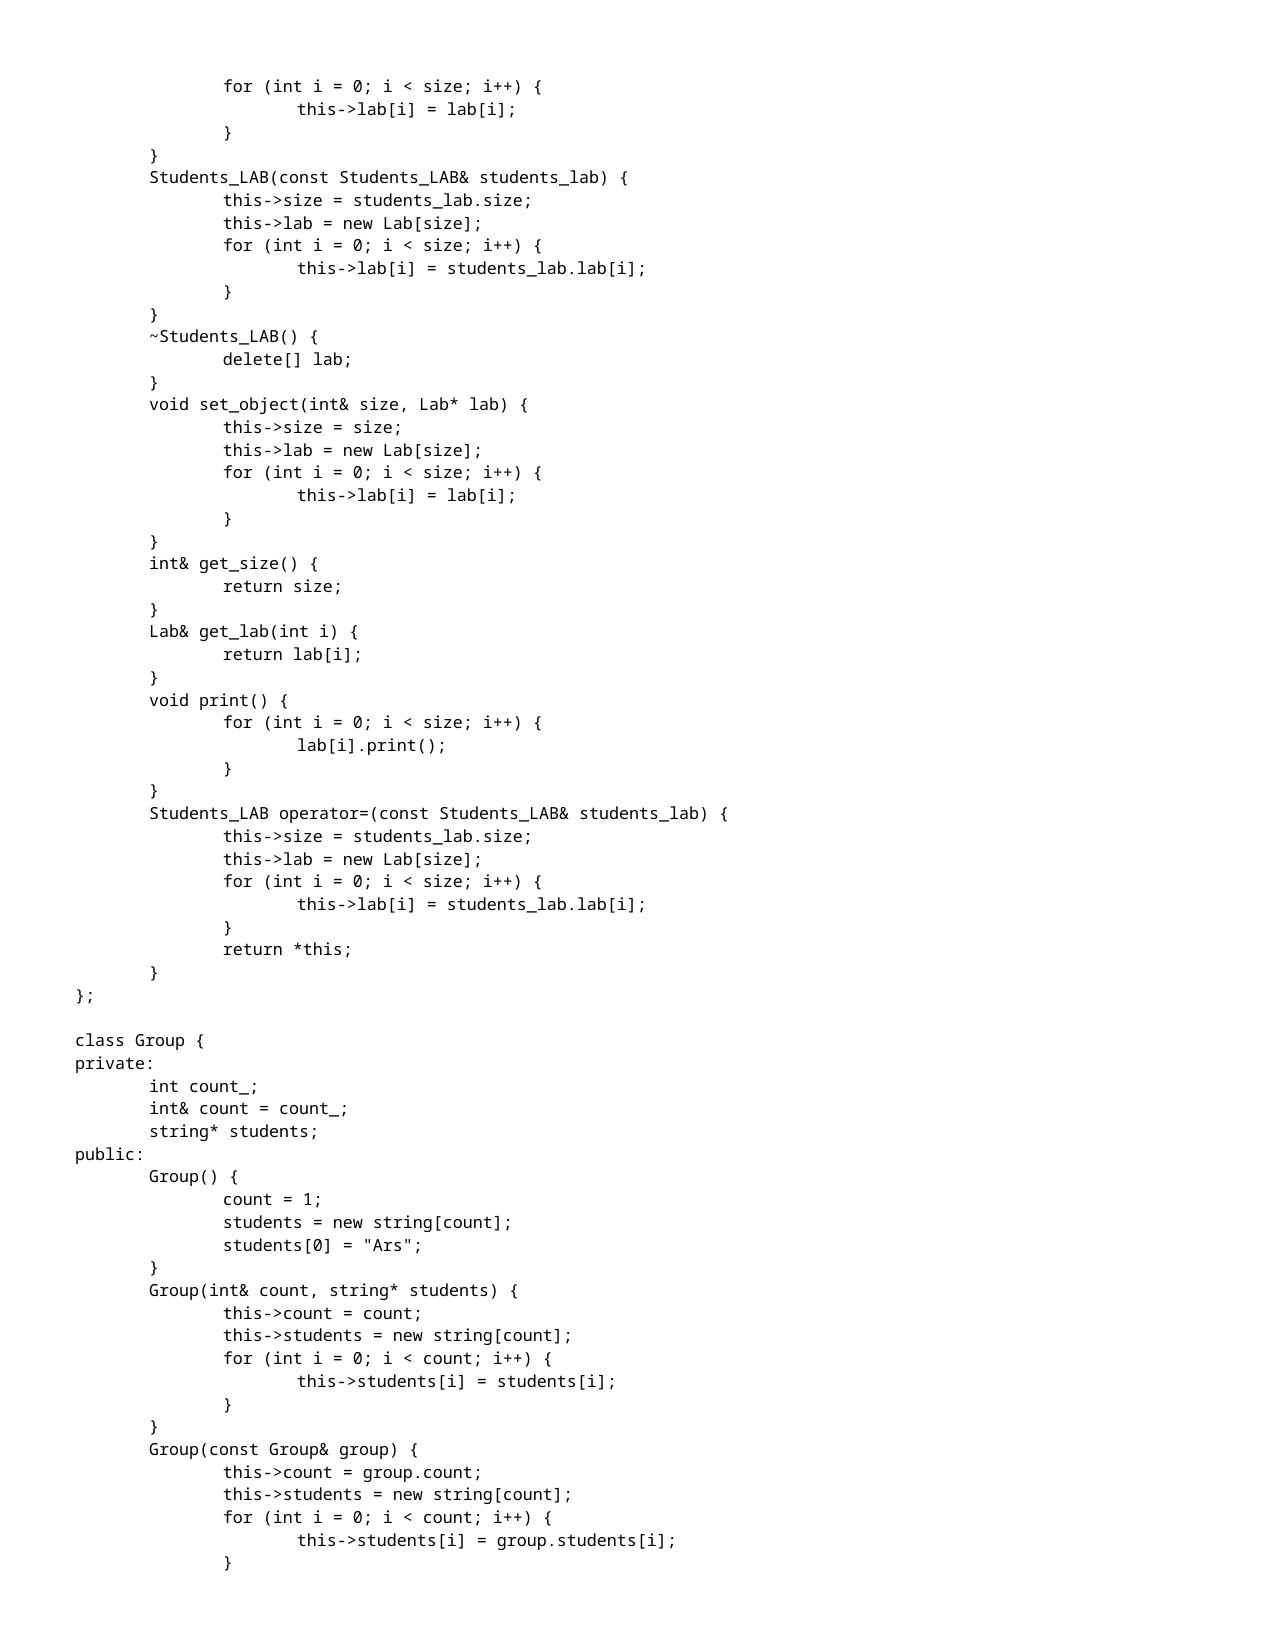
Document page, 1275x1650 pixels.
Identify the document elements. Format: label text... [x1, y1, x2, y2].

text } [75, 756, 1200, 779]
text this->count = group.count; [75, 1460, 1200, 1483]
text delete[] lab; [75, 347, 1200, 370]
text } [75, 279, 1200, 302]
text this->lab = new Lab[size]; [75, 847, 1200, 870]
text } [75, 779, 1200, 802]
text } [75, 529, 1200, 552]
text for (int i = 0; i < count; i++) { [75, 1506, 1200, 1528]
text }; [75, 983, 1200, 1006]
text this->lab[i] = lab[i]; [75, 484, 1200, 506]
text ~Students_LAB() { [75, 325, 1200, 347]
text return *this; [75, 938, 1200, 961]
text } [75, 143, 1200, 166]
text count = 1; [75, 1188, 1200, 1210]
text this->size = students_lab.size; [75, 188, 1200, 211]
text } [75, 665, 1200, 688]
text } [75, 961, 1200, 983]
text for (int i = 0; i < count; i++) { [75, 1347, 1200, 1369]
text for (int i = 0; i < size; i++) { [75, 234, 1200, 257]
text Students_LAB operator=(const Students_LAB& students_lab) { [75, 802, 1200, 824]
text } [75, 915, 1200, 938]
text for (int i = 0; i < size; i++) { [75, 75, 1200, 98]
text int& get_size() { [75, 552, 1200, 574]
text } [75, 506, 1200, 529]
text int& count = count_; [75, 1097, 1200, 1119]
text this->lab[i] = students_lab.lab[i]; [75, 892, 1200, 915]
text Students_LAB(const Students_LAB& students_lab) { [75, 166, 1200, 188]
text this->lab[i] = lab[i]; [75, 98, 1200, 120]
text Group(const Group& group) { [75, 1437, 1200, 1460]
text for (int i = 0; i < size; i++) { [75, 711, 1200, 733]
text } [75, 597, 1200, 620]
text private: [75, 1051, 1200, 1074]
text this->students[i] = group.students[i]; [75, 1528, 1200, 1551]
text class Group { [75, 1029, 1200, 1051]
text Group() { [75, 1165, 1200, 1188]
text this->students = new string[count]; [75, 1324, 1200, 1347]
text int count_; [75, 1074, 1200, 1097]
text students[0] = "Ars"; [75, 1233, 1200, 1256]
text Lab& get_lab(int i) { [75, 620, 1200, 643]
text } [75, 370, 1200, 393]
text this->students = new string[count]; [75, 1483, 1200, 1506]
text this->students[i] = students[i]; [75, 1369, 1200, 1392]
text } [75, 1551, 1200, 1574]
text } [75, 1415, 1200, 1437]
text } [75, 1256, 1200, 1278]
text } [75, 120, 1200, 143]
text lab[i].print(); [75, 733, 1200, 756]
text this->size = size; [75, 416, 1200, 438]
text void print() { [75, 688, 1200, 711]
text this->lab = new Lab[size]; [75, 438, 1200, 461]
text this->lab[i] = students_lab.lab[i]; [75, 257, 1200, 279]
text public: [75, 1142, 1200, 1165]
text for (int i = 0; i < size; i++) { [75, 870, 1200, 892]
text } [75, 1392, 1200, 1415]
text return size; [75, 574, 1200, 597]
text students = new string[count]; [75, 1210, 1200, 1233]
text } [75, 302, 1200, 325]
text Group(int& count, string* students) { [75, 1278, 1200, 1301]
text this->size = students_lab.size; [75, 824, 1200, 847]
text for (int i = 0; i < size; i++) { [75, 461, 1200, 484]
text void set_object(int& size, Lab* lab) { [75, 393, 1200, 416]
text this->lab = new Lab[size]; [75, 211, 1200, 234]
text return lab[i]; [75, 643, 1200, 665]
text string* students; [75, 1119, 1200, 1142]
text this->count = count; [75, 1301, 1200, 1324]
